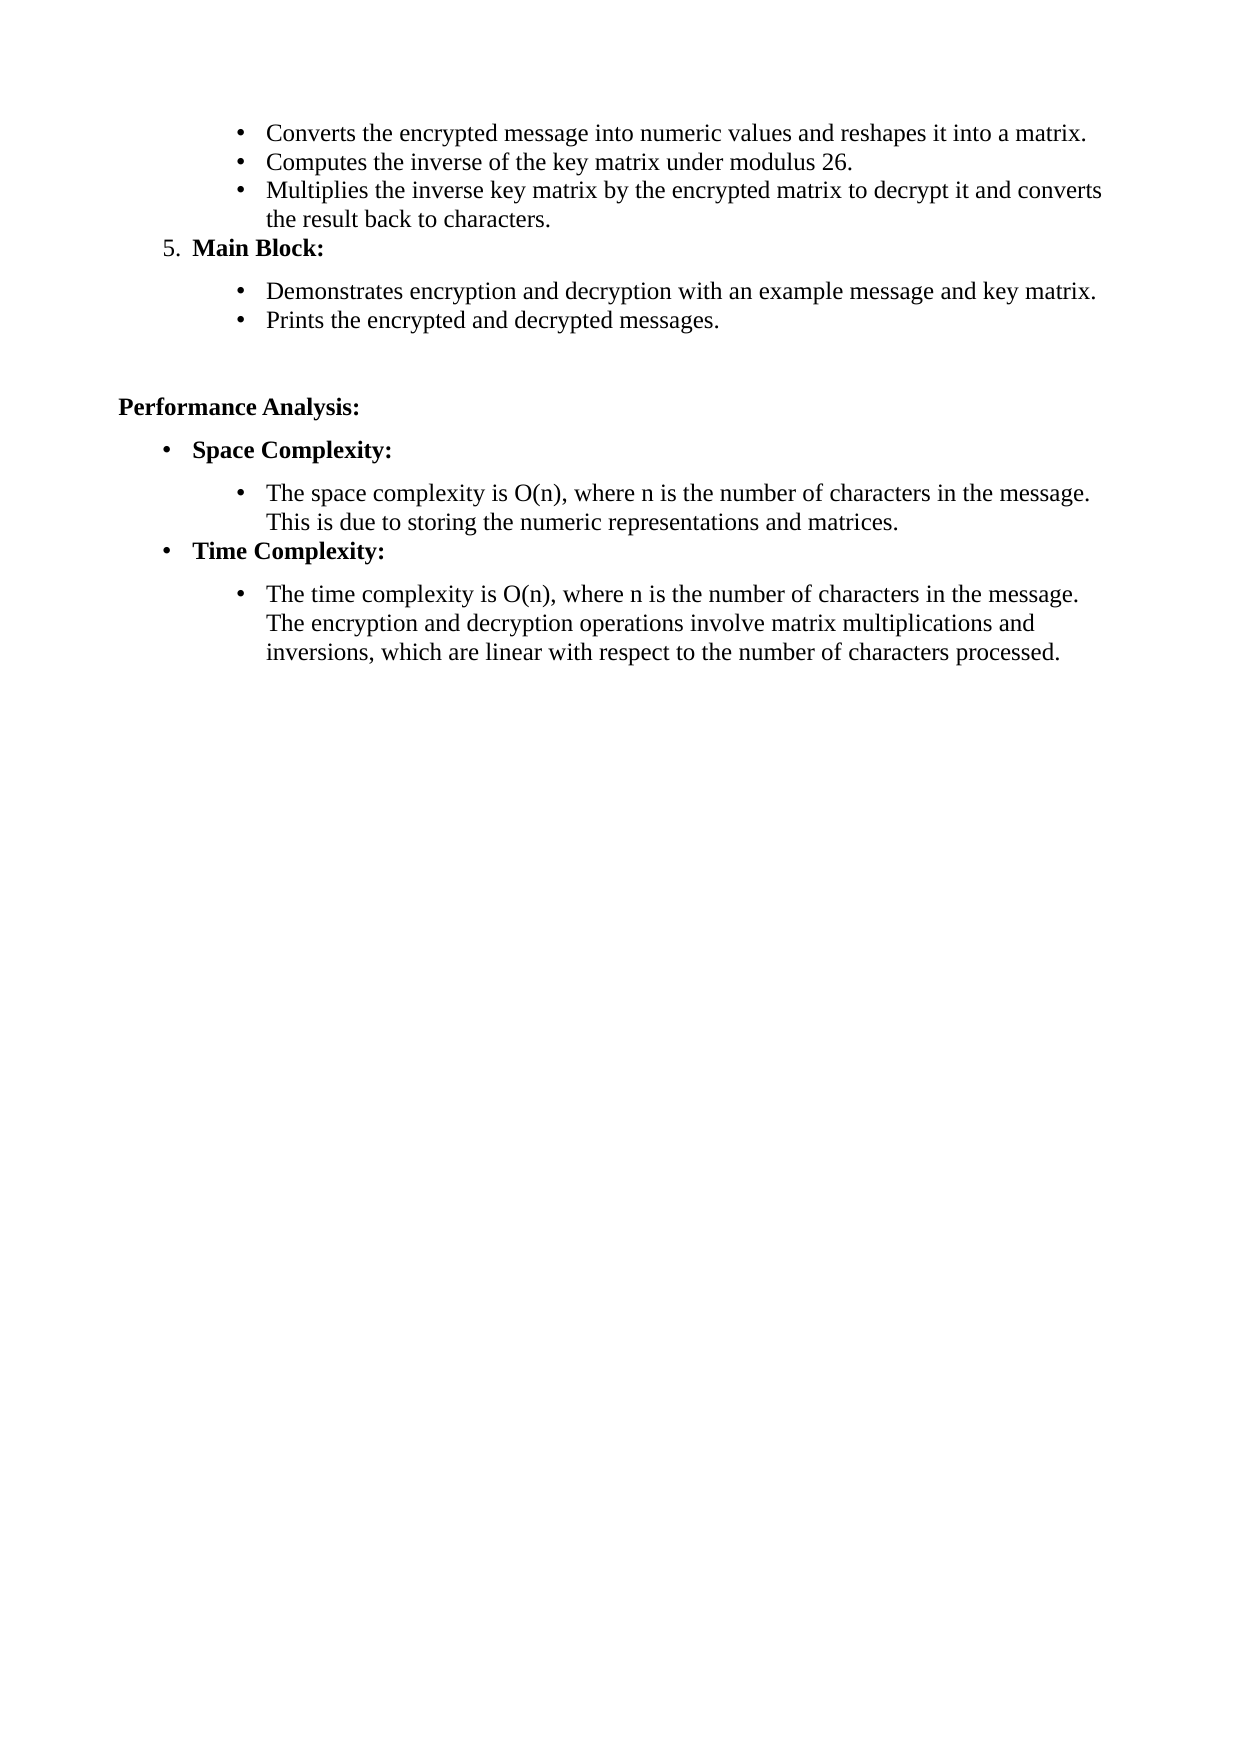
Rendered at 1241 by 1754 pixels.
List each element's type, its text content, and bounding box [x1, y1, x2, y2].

list The time complexity is O(n), where n is the number of characters in the message. The encryption and decryption operations involve matrix multiplications and inversions, which are linear with respect to the number of characters processed. [236, 579, 1122, 666]
list The space complexity is O(n), where n is the number of characters in the message. This is due to storing the numeric representations and matrices. [236, 478, 1122, 536]
list Demonstrates encryption and decryption with an example message and key matrix. [236, 276, 1122, 305]
list Multiplies the inverse key matrix by the encrypted matrix to decrypt it and converts the result back to characters. [236, 176, 1122, 233]
list Main Block: [162, 233, 1122, 262]
text Performance Analysis: [118, 392, 1122, 421]
list Converts the encrypted message into numeric values and reshapes it into a matrix. [236, 118, 1122, 147]
list Space Complexity: [162, 435, 1122, 464]
list Computes the inverse of the key matrix under modulus 26. [236, 147, 1122, 176]
list Prints the encrypted and decrypted messages. [236, 305, 1122, 334]
list Time Complexity: [162, 536, 1122, 565]
